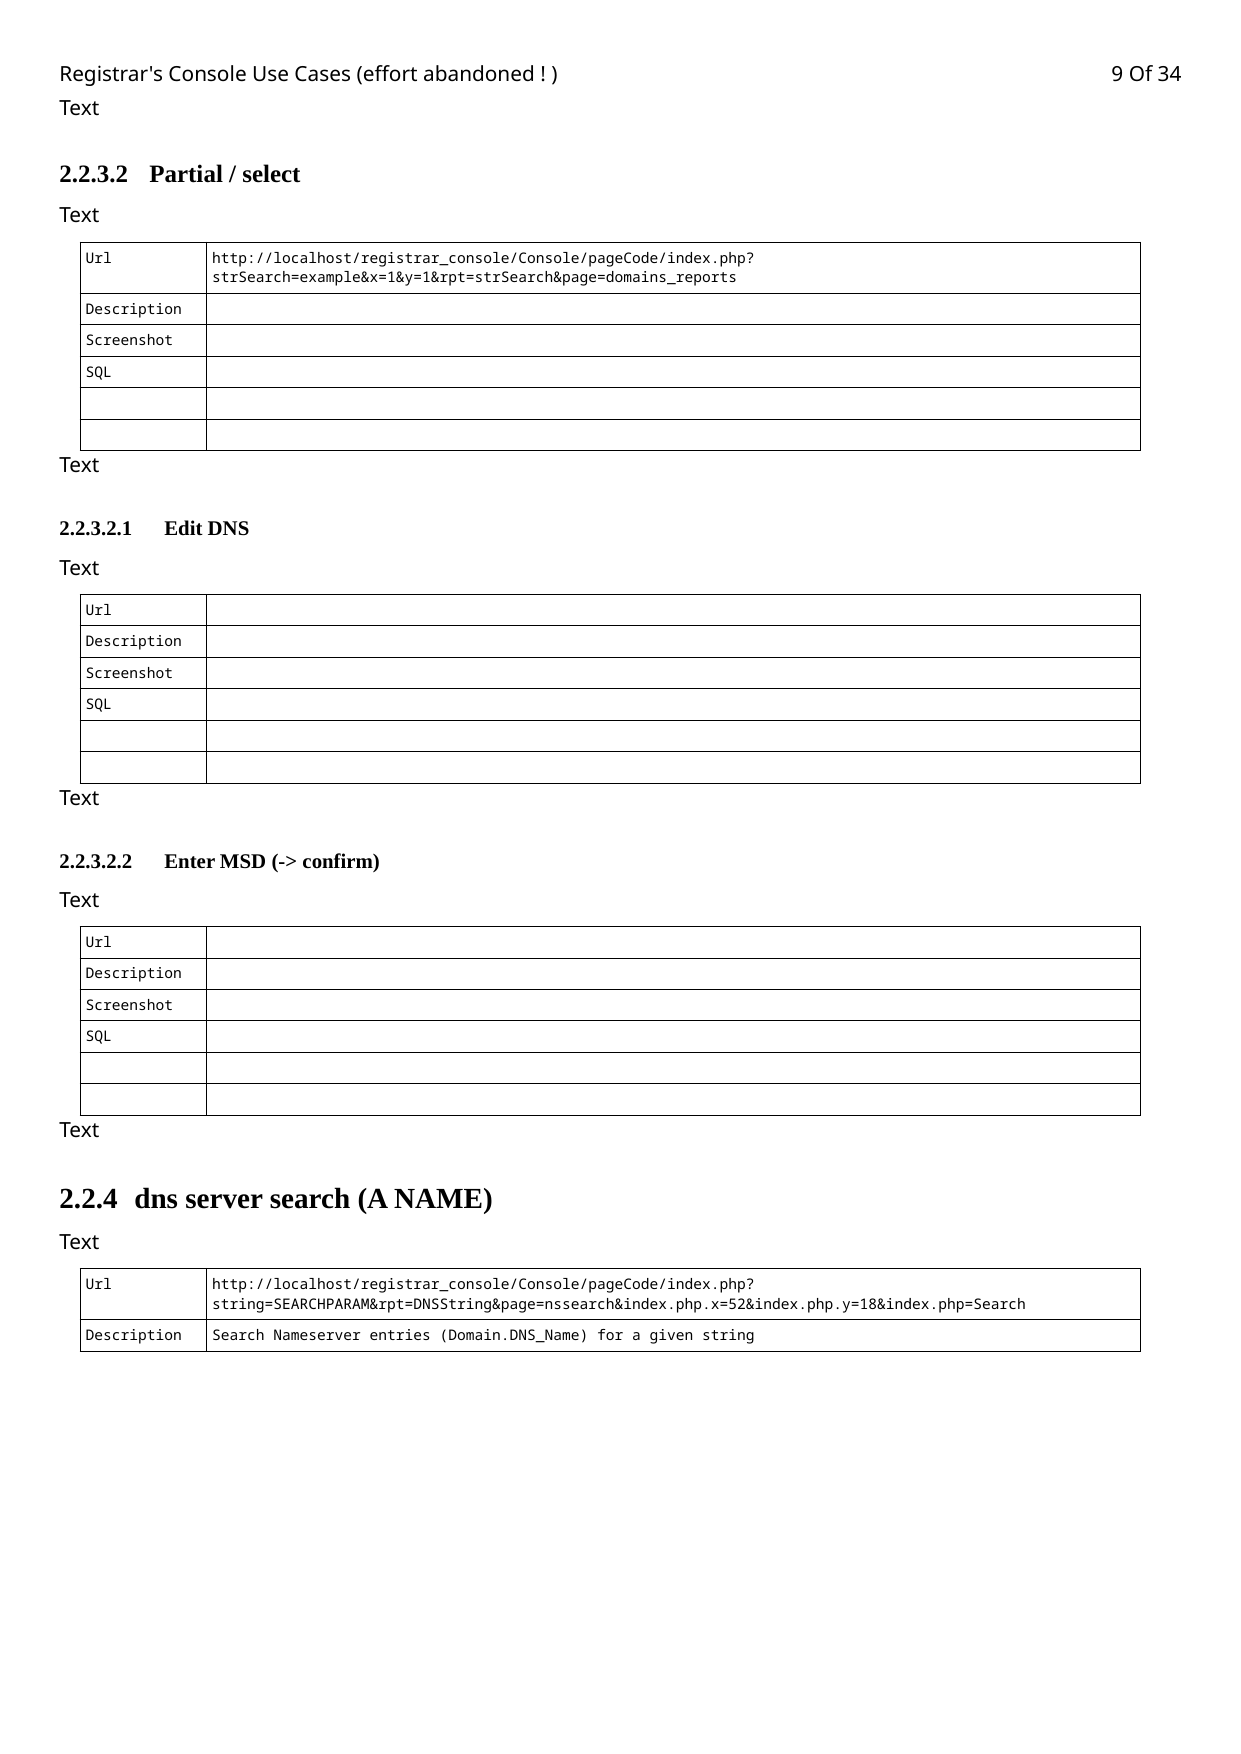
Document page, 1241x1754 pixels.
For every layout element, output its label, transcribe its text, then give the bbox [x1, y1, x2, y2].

table_cell [207, 990, 1140, 1020]
table_header Url [81, 243, 206, 293]
table_cell SQL [81, 689, 206, 719]
table_cell [207, 388, 1140, 419]
table_cell [207, 294, 1140, 324]
table_cell [207, 420, 1140, 450]
table_cell SQL [81, 357, 206, 387]
table_header Url [81, 595, 206, 625]
table_header http://localhost/registrar_console/Console/pageCode/index.php?strSearch=example&x=1&y=1&rpt=strSearch&page=domains_reports [207, 243, 1140, 293]
table_cell Description [81, 294, 206, 324]
table_cell Screenshot [81, 325, 206, 356]
table_cell [81, 1053, 206, 1083]
subtitle Enter MSD (-> confirm) [59, 848, 1181, 873]
table_cell Description [81, 959, 206, 989]
table_cell [81, 752, 206, 782]
text Text [59, 450, 1181, 479]
table_cell [207, 325, 1140, 356]
table_cell Screenshot [81, 990, 206, 1020]
text Text [59, 783, 1181, 811]
text Text [59, 93, 1181, 122]
text Text [59, 1115, 1181, 1143]
table_cell [207, 1021, 1140, 1052]
table_cell [81, 721, 206, 751]
table_cell SQL [81, 1021, 206, 1052]
text Text [59, 201, 1181, 229]
table_cell [207, 626, 1140, 657]
table_cell [207, 959, 1140, 989]
table_cell [207, 1084, 1140, 1115]
table_header [207, 927, 1140, 957]
subtitle dns server search (A NAME) [59, 1181, 1181, 1214]
table_cell Description [81, 1320, 206, 1351]
subtitle Partial / select [59, 159, 1181, 188]
table_cell Search Nameserver entries (Domain.DNS_Name) for a given string [207, 1320, 1140, 1351]
table_cell [207, 721, 1140, 751]
text Text [59, 1227, 1181, 1255]
table_cell [81, 388, 206, 419]
table_header Url [81, 1269, 206, 1319]
subtitle Edit DNS [59, 516, 1181, 540]
table_cell [207, 357, 1140, 387]
table_cell [207, 689, 1140, 719]
table_cell [207, 752, 1140, 782]
text Text [59, 885, 1181, 913]
table_cell [81, 1084, 206, 1115]
table_header Url [81, 927, 206, 957]
table_cell [207, 1053, 1140, 1083]
table_cell [81, 420, 206, 450]
table_header http://localhost/registrar_console/Console/pageCode/index.php?string=SEARCHPARAM&rpt=DNSString&page=nssearch&index.php.x=52&index.php.y=18&index.php=Search [207, 1269, 1140, 1319]
text Text [59, 553, 1181, 581]
table_cell Description [81, 626, 206, 657]
table_cell [207, 658, 1140, 688]
table_header [207, 595, 1140, 625]
table_cell Screenshot [81, 658, 206, 688]
